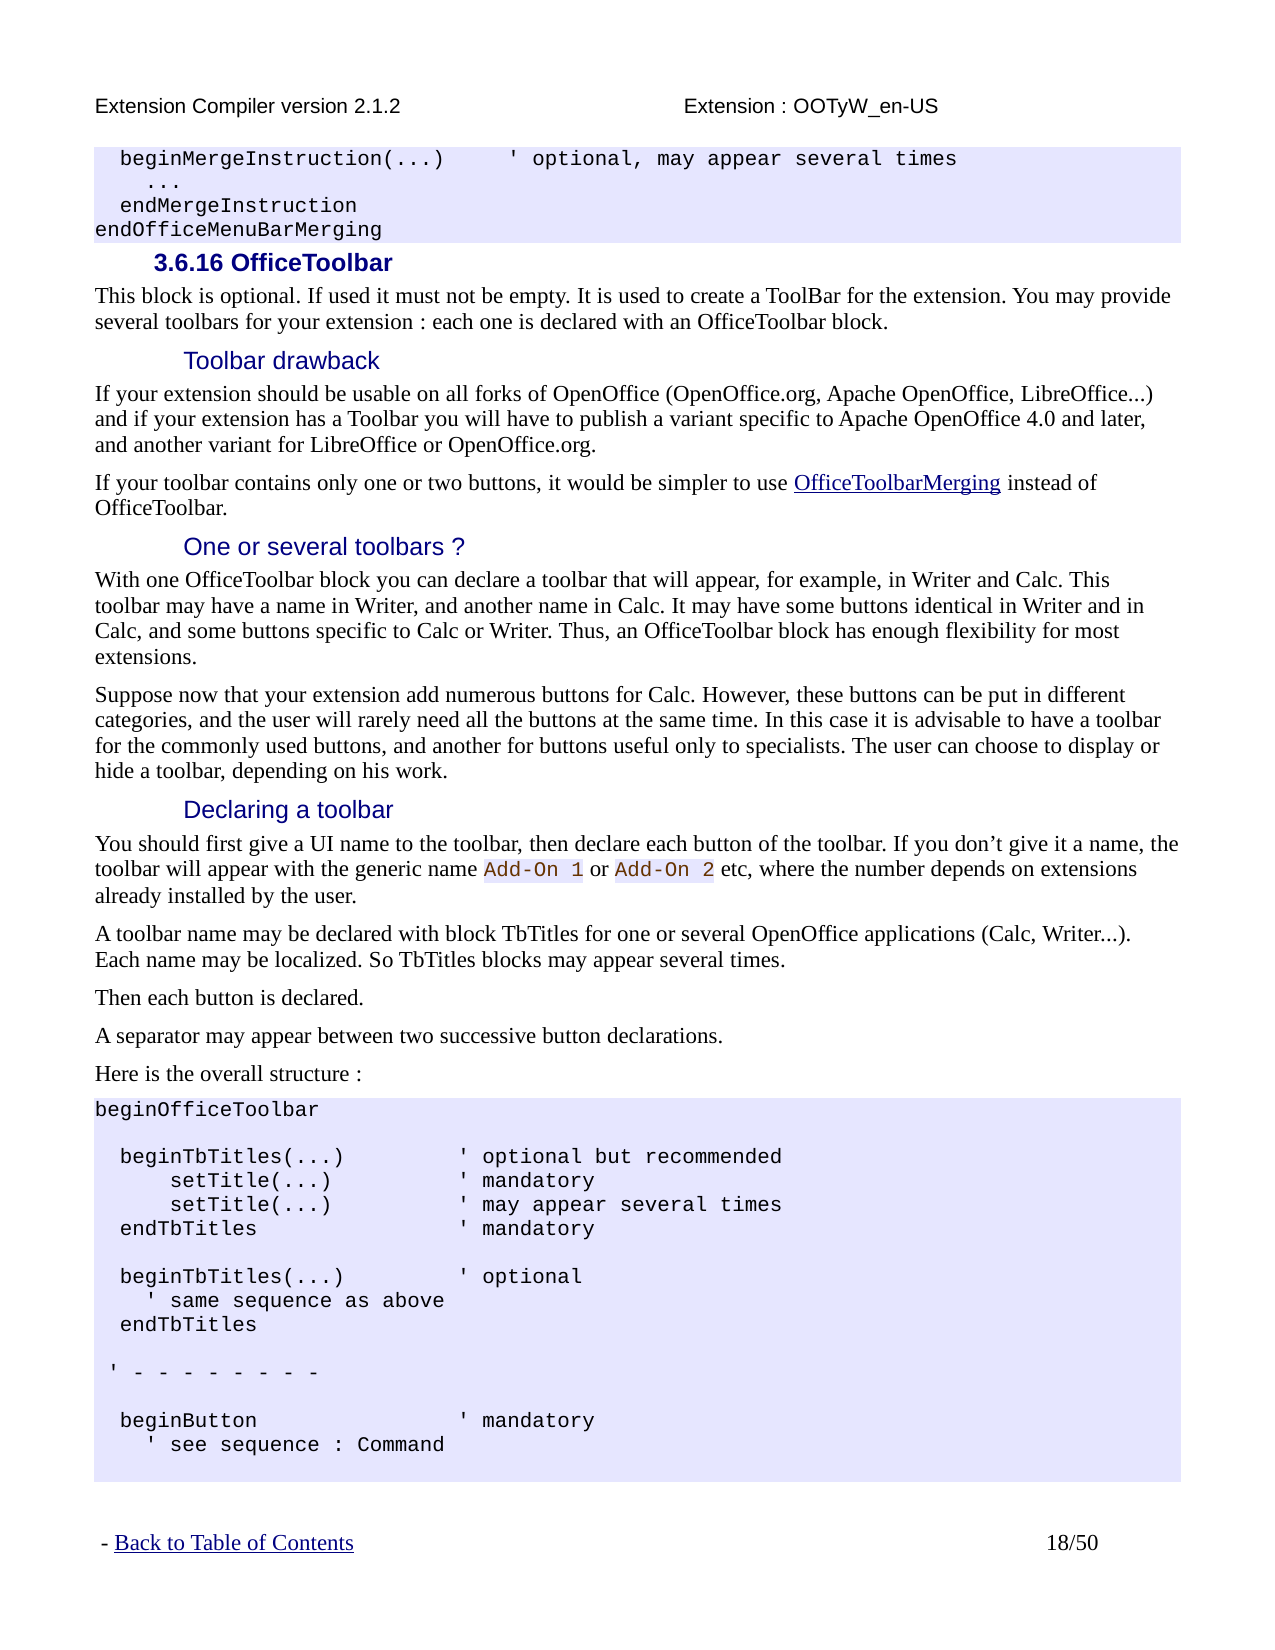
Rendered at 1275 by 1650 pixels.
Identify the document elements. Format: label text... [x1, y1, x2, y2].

text You should first give a UI name to the toolbar, then declare each button of the toolbar. If you don’t give it a name, the toolbar will appear with the generic name Add-On 1 or Add-On 2 etc, where the number depends on extensions already installed by the user. [94, 830, 1181, 908]
text A separator may appear between two successive button declarations. [94, 1022, 1181, 1048]
text If your toolbar contains only one or two buttons, it would be simpler to use OfficeToolbarMerging instead of OfficeToolbar. [94, 470, 1181, 521]
text With one OfficeToolbar block you can declare a toolbar that will appear, for example, in Writer and Calc. This toolbar may have a name in Writer, and another name in Calc. It may have some buttons identical in Writer and in Calc, and some buttons specific to Calc or Writer. Thus, an OfficeToolbar block has enough flexibility for most extensions. [94, 567, 1181, 669]
text beginOfficeToolbar [94, 1098, 1181, 1122]
subtitle OfficeToolbar [153, 249, 1181, 277]
text This block is optional. If used it must not be empty. It is used to create a ToolBar for the extension. You may provide several toolbars for your extension : each one is declared with an OfficeToolbar block. [94, 283, 1181, 334]
subtitle One or several toolbars ? [183, 533, 1181, 561]
text endTbTitles [94, 1314, 1181, 1338]
text setTitle(...) ' may appear several times [94, 1194, 1181, 1218]
text ... [94, 171, 1181, 195]
subtitle Declaring a toolbar [183, 796, 1181, 824]
subtitle Toolbar drawback [183, 347, 1181, 375]
text ' - - - - - - - - [94, 1362, 1181, 1386]
text If your extension should be usable on all forks of OpenOffice (OpenOffice.org, Apache OpenOffice, LibreOffice...) and if your extension has a Toolbar you will have to publish a variant specific to Apache OpenOffice 4.0 and later, and another variant for LibreOffice or OpenOffice.org. [94, 381, 1181, 457]
text setTitle(...) ' mandatory [94, 1170, 1181, 1194]
text ' same sequence as above [94, 1290, 1181, 1314]
text beginTbTitles(...) ' optional [94, 1266, 1181, 1290]
text endMergeInstruction [94, 195, 1181, 219]
text Suppose now that your extension add numerous buttons for Calc. However, these buttons can be put in different categories, and the user will rarely need all the buttons at the same time. In this case it is advisable to have a toolbar for the commonly used buttons, and another for buttons useful only to specialists. The user can choose to display or hide a toolbar, depending on his work. [94, 682, 1181, 784]
text ' see sequence : Command [94, 1434, 1181, 1458]
text beginMergeInstruction(...) ' optional, may appear several times [94, 147, 1181, 171]
text endOfficeMenuBarMerging [94, 219, 1181, 243]
text beginTbTitles(...) ' optional but recommended [94, 1146, 1181, 1170]
text Here is the overall structure : [94, 1061, 1181, 1086]
text A toolbar name may be declared with block TbTitles for one or several OpenOffice applications (Calc, Writer...). Each name may be localized. So TbTitles blocks may appear several times. [94, 921, 1181, 972]
text beginButton ' mandatory [94, 1410, 1181, 1434]
text endTbTitles ' mandatory [94, 1218, 1181, 1242]
text Then each button is declared. [94, 984, 1181, 1010]
